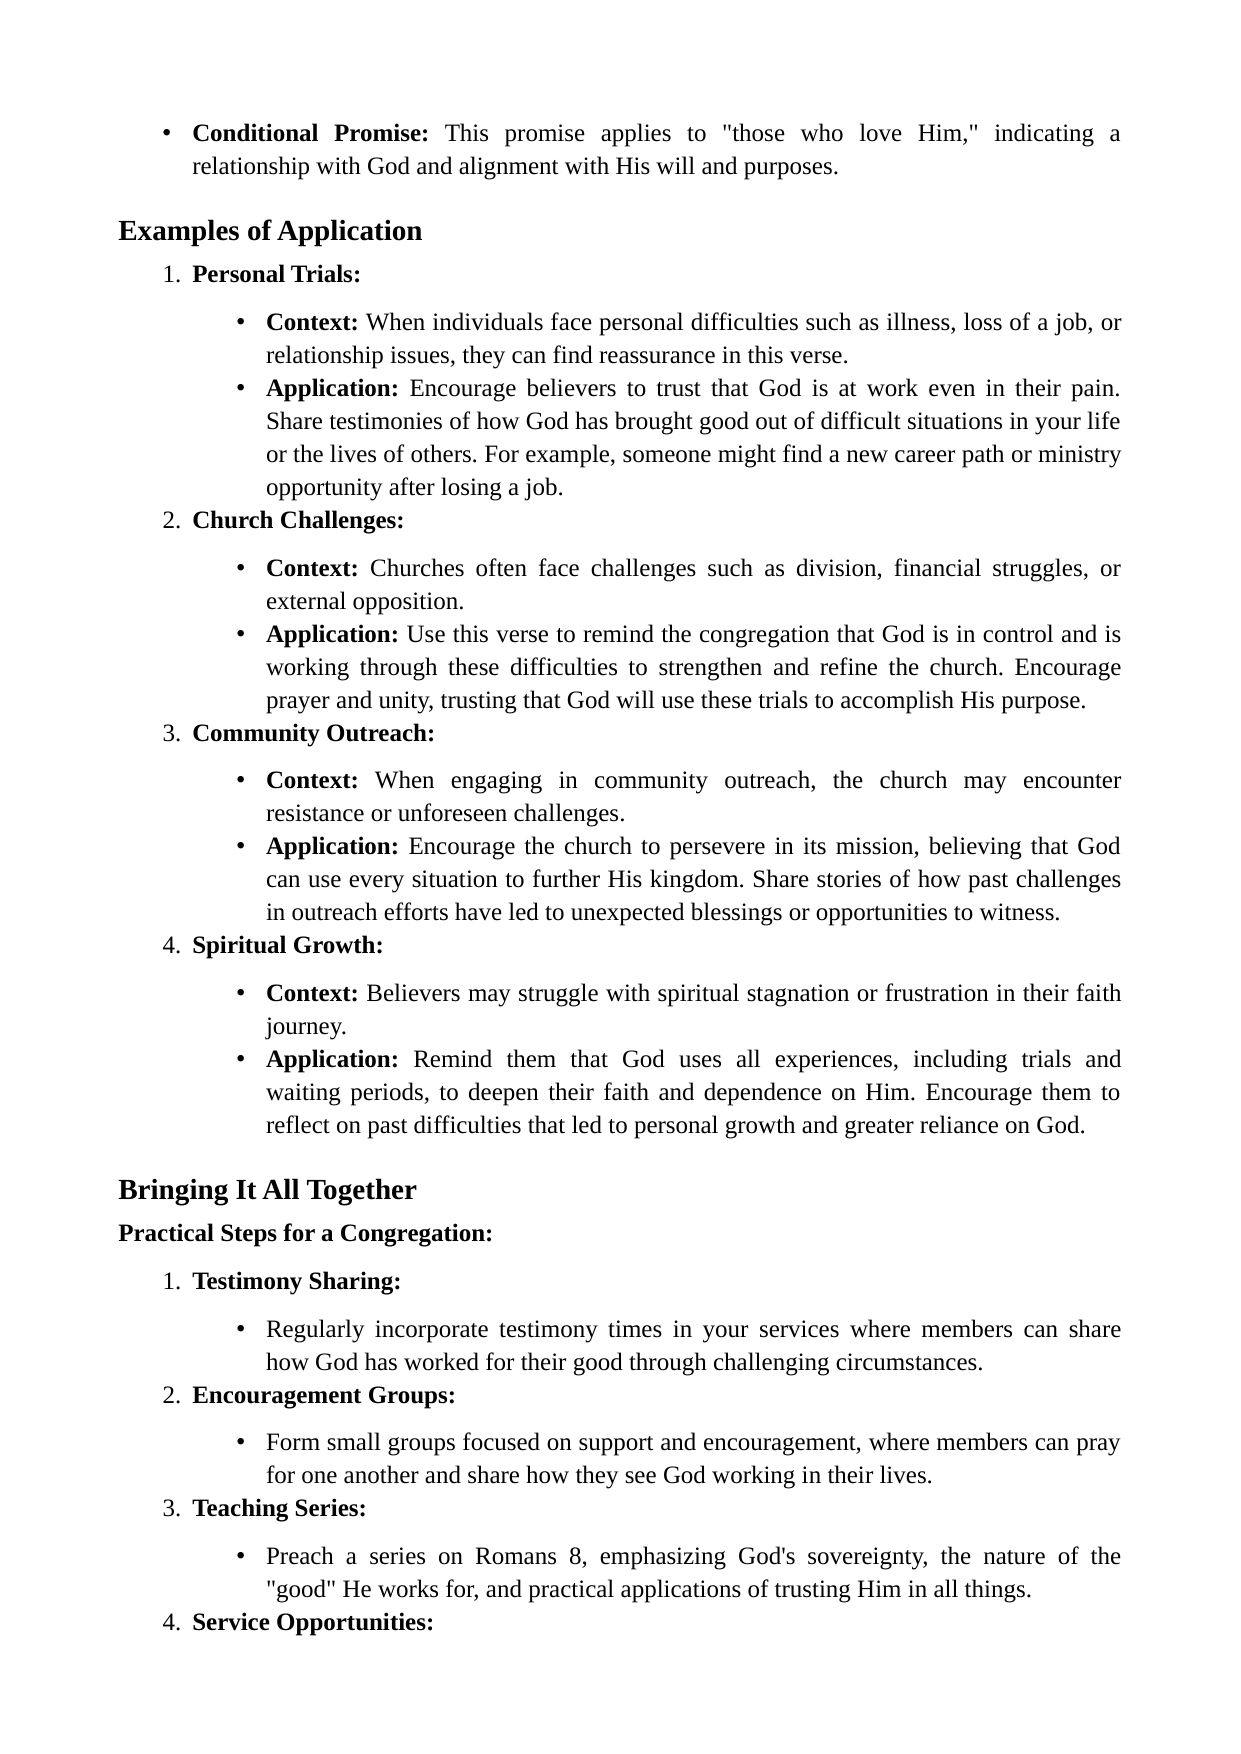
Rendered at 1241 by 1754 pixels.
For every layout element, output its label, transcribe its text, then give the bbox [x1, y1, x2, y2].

list Spiritual Growth: [162, 931, 1122, 959]
list Personal Trials: [162, 259, 1122, 288]
list Conditional Promise: This promise applies to "those who love Him," indicating a relationship with God and alignment with His will and purposes. [162, 118, 1122, 180]
subtitle Examples of Application [118, 213, 1122, 247]
list Application: Encourage believers to trust that God is at work even in their pain. Share testimonies of how God has brought good out of difficult situations in your life or the lives of others. For example, someone might find a new career path or ministry opportunity after losing a job. [236, 373, 1122, 501]
list Testimony Sharing: [162, 1266, 1122, 1295]
list Community Outreach: [162, 718, 1122, 747]
list Context: When engaging in community outreach, the church may encounter resistance or unforeseen challenges. [236, 765, 1122, 827]
list Application: Encourage the church to persevere in its mission, believing that God can use every situation to further His kingdom. Share stories of how past challenges in outreach efforts have led to unexpected blessings or opportunities to witness. [236, 831, 1122, 926]
subtitle Bringing It All Together [118, 1172, 1122, 1206]
list Application: Remind them that God uses all experiences, including trials and waiting periods, to deepen their faith and dependence on Him. Encourage them to reflect on past difficulties that led to personal growth and greater reliance on God. [236, 1044, 1122, 1139]
list Context: Churches often face challenges such as division, financial struggles, or external opposition. [236, 553, 1122, 614]
list Encouragement Groups: [162, 1380, 1122, 1408]
list Preach a series on Romans 8, emphasizing God's sovereignty, the nature of the "good" He works for, and practical applications of trusting Him in all things. [236, 1541, 1122, 1603]
list Regularly incorporate testimony times in your services where members can share how God has worked for their good through challenging circumstances. [236, 1314, 1122, 1375]
list Context: When individuals face personal difficulties such as illness, loss of a job, or relationship issues, they can find reassurance in this verse. [236, 307, 1122, 369]
list Church Challenges: [162, 505, 1122, 534]
list Application: Use this verse to remind the congregation that God is in control and is working through these difficulties to strengthen and refine the church. Encourage prayer and unity, trusting that God will use these trials to accomplish His purpose. [236, 619, 1122, 713]
text Practical Steps for a Congregation: [118, 1218, 1122, 1247]
list Teaching Series: [162, 1493, 1122, 1522]
list Form small groups focused on support and encouragement, where members can pray for one another and share how they see God working in their lives. [236, 1427, 1122, 1489]
list Service Opportunities: [162, 1607, 1122, 1636]
list Context: Believers may struggle with spiritual stagnation or frustration in their faith journey. [236, 978, 1122, 1040]
